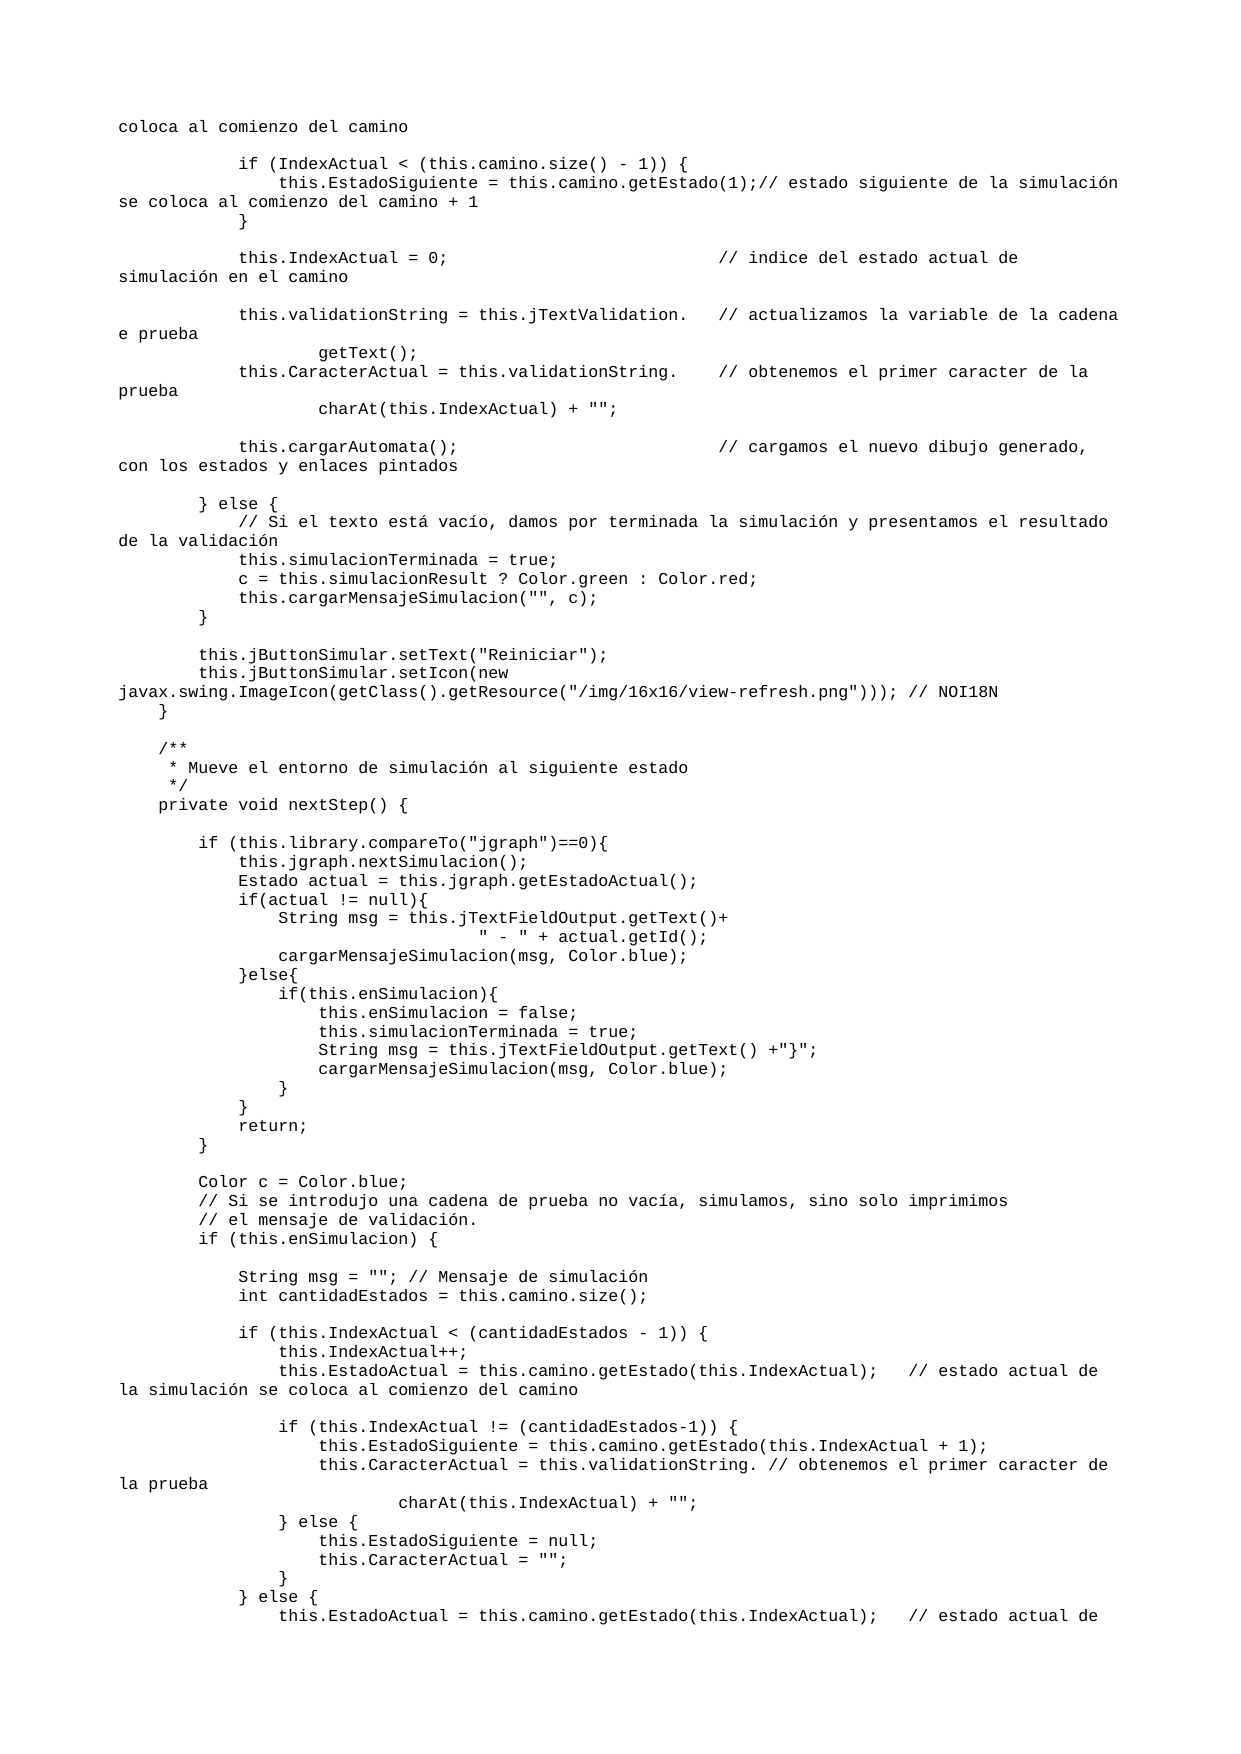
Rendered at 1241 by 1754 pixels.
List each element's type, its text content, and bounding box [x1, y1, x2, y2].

text coloca al comienzo del camino if (IndexActual < (this.camino.size() - 1)) { this.EstadoSiguiente = this.camino.getEstado(1);// estado siguiente de la simulación se coloca al comienzo del camino + 1 } this.IndexActual = 0; // indice del estado actual de simulación en el camino this.validationString = this.jTextValidation. // actualizamos la variable de la cadena e prueba getText(); this.CaracterActual = this.validationString. // obtenemos el primer caracter de la prueba charAt(this.IndexActual) + ""; this.cargarAutomata(); // cargamos el nuevo dibujo generado, con los estados y enlaces pintados } else { // Si el texto está vacío, damos por terminada la simulación y presentamos el resultado de la validación this.simulacionTerminada = true; c = this.simulacionResult ? Color.green : Color.red; this.cargarMensajeSimulacion("", c); } this.jButtonSimular.setText("Reiniciar"); this.jButtonSimular.setIcon(new javax.swing.ImageIcon(getClass().getResource("/img/16x16/view-refresh.png"))); // NOI18N } /** * Mueve el entorno de simulación al siguiente estado */ private void nextStep() { if (this.library.compareTo("jgraph")==0){ this.jgraph.nextSimulacion(); Estado actual = this.jgraph.getEstadoActual(); if(actual != null){ String msg = this.jTextFieldOutput.getText()+ " - " + actual.getId(); cargarMensajeSimulacion(msg, Color.blue); }else{ if(this.enSimulacion){ this.enSimulacion = false; this.simulacionTerminada = true; String msg = this.jTextFieldOutput.getText() +"}"; cargarMensajeSimulacion(msg, Color.blue); } } return; } Color c = Color.blue; // Si se introdujo una cadena de prueba no vacía, simulamos, sino solo imprimimos // el mensaje de validación. if (this.enSimulacion) { String msg = ""; // Mensaje de simulación int cantidadEstados = this.camino.size(); if (this.IndexActual < (cantidadEstados - 1)) { this.IndexActual++; this.EstadoActual = this.camino.getEstado(this.IndexActual); // estado actual de la simulación se coloca al comienzo del camino if (this.IndexActual != (cantidadEstados-1)) { this.EstadoSiguiente = this.camino.getEstado(this.IndexActual + 1); this.CaracterActual = this.validationString. // obtenemos el primer caracter de la prueba charAt(this.IndexActual) + ""; } else { this.EstadoSiguiente = null; this.CaracterActual = ""; } } else { this.EstadoActual = this.camino.getEstado(this.IndexActual); // estado actual de [118, 118, 1122, 1626]
